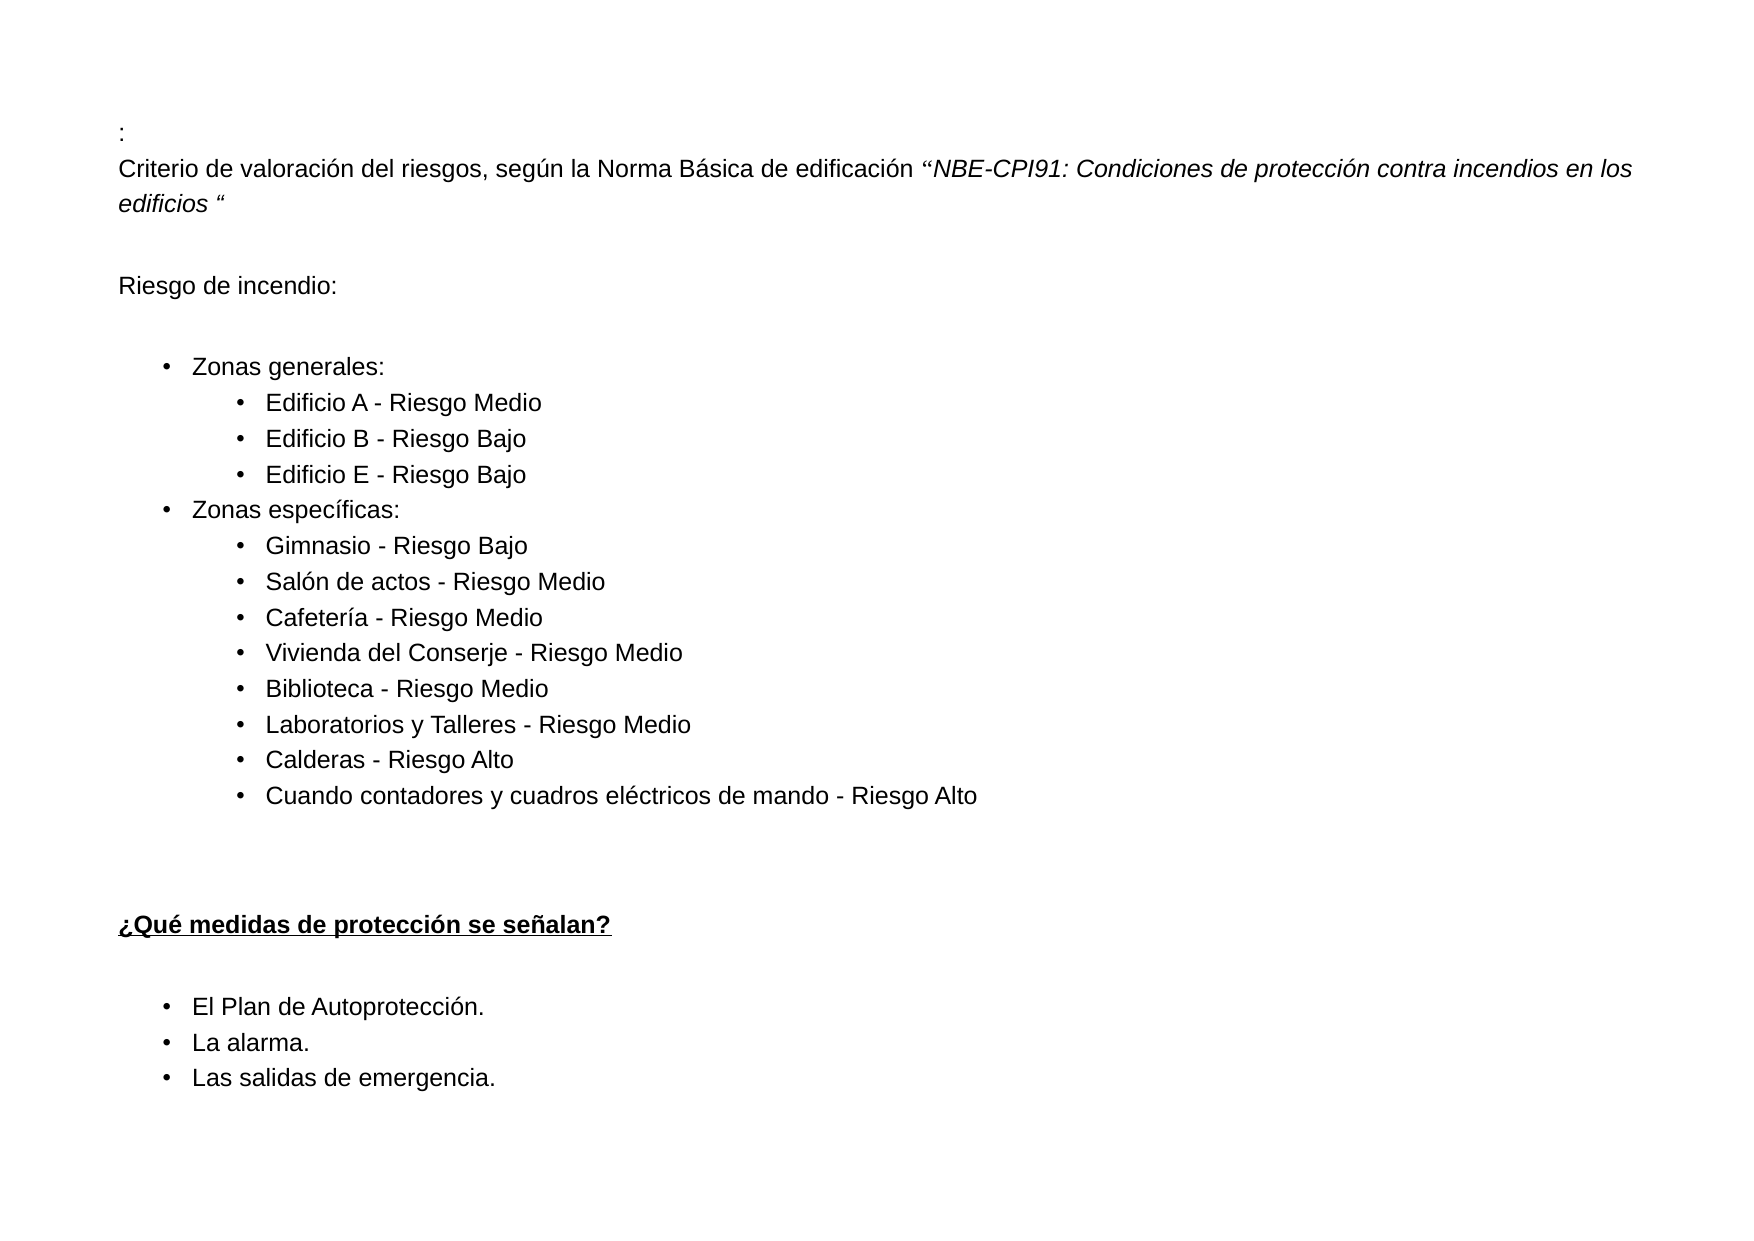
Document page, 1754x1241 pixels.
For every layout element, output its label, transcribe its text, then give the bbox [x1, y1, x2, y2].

list Zonas específicas: [162, 495, 1636, 524]
list Cuando contadores y cuadros eléctricos de mando - Riesgo Alto [236, 781, 1636, 810]
list Laboratorios y Talleres - Riesgo Medio [236, 710, 1636, 738]
text : Criterio de valoración del riesgos, según la Norma Básica de edificación “NBE-CPI91: Condiciones de protección contra incendios en los edificios “ [118, 118, 1636, 218]
list Biblioteca - Riesgo Medio [236, 674, 1636, 703]
list Cafetería - Riesgo Medio [236, 602, 1636, 631]
list Zonas generales: [162, 352, 1636, 381]
text ¿Qué medidas de protección se señalan? [118, 910, 1636, 939]
list Edificio A - Riesgo Medio [236, 388, 1636, 417]
text Riesgo de incendio: [118, 271, 1636, 300]
list Las salidas de emergencia. [162, 1063, 1636, 1092]
list Edificio B - Riesgo Bajo [236, 424, 1636, 453]
list Gimnasio - Riesgo Bajo [236, 531, 1636, 560]
list Calderas - Riesgo Alto [236, 745, 1636, 774]
list Salón de actos - Riesgo Medio [236, 567, 1636, 596]
list La alarma. [162, 1027, 1636, 1056]
list Edificio E - Riesgo Bajo [236, 459, 1636, 488]
list Vivienda del Conserje - Riesgo Medio [236, 638, 1636, 667]
list El Plan de Autoprotección. [162, 992, 1636, 1021]
